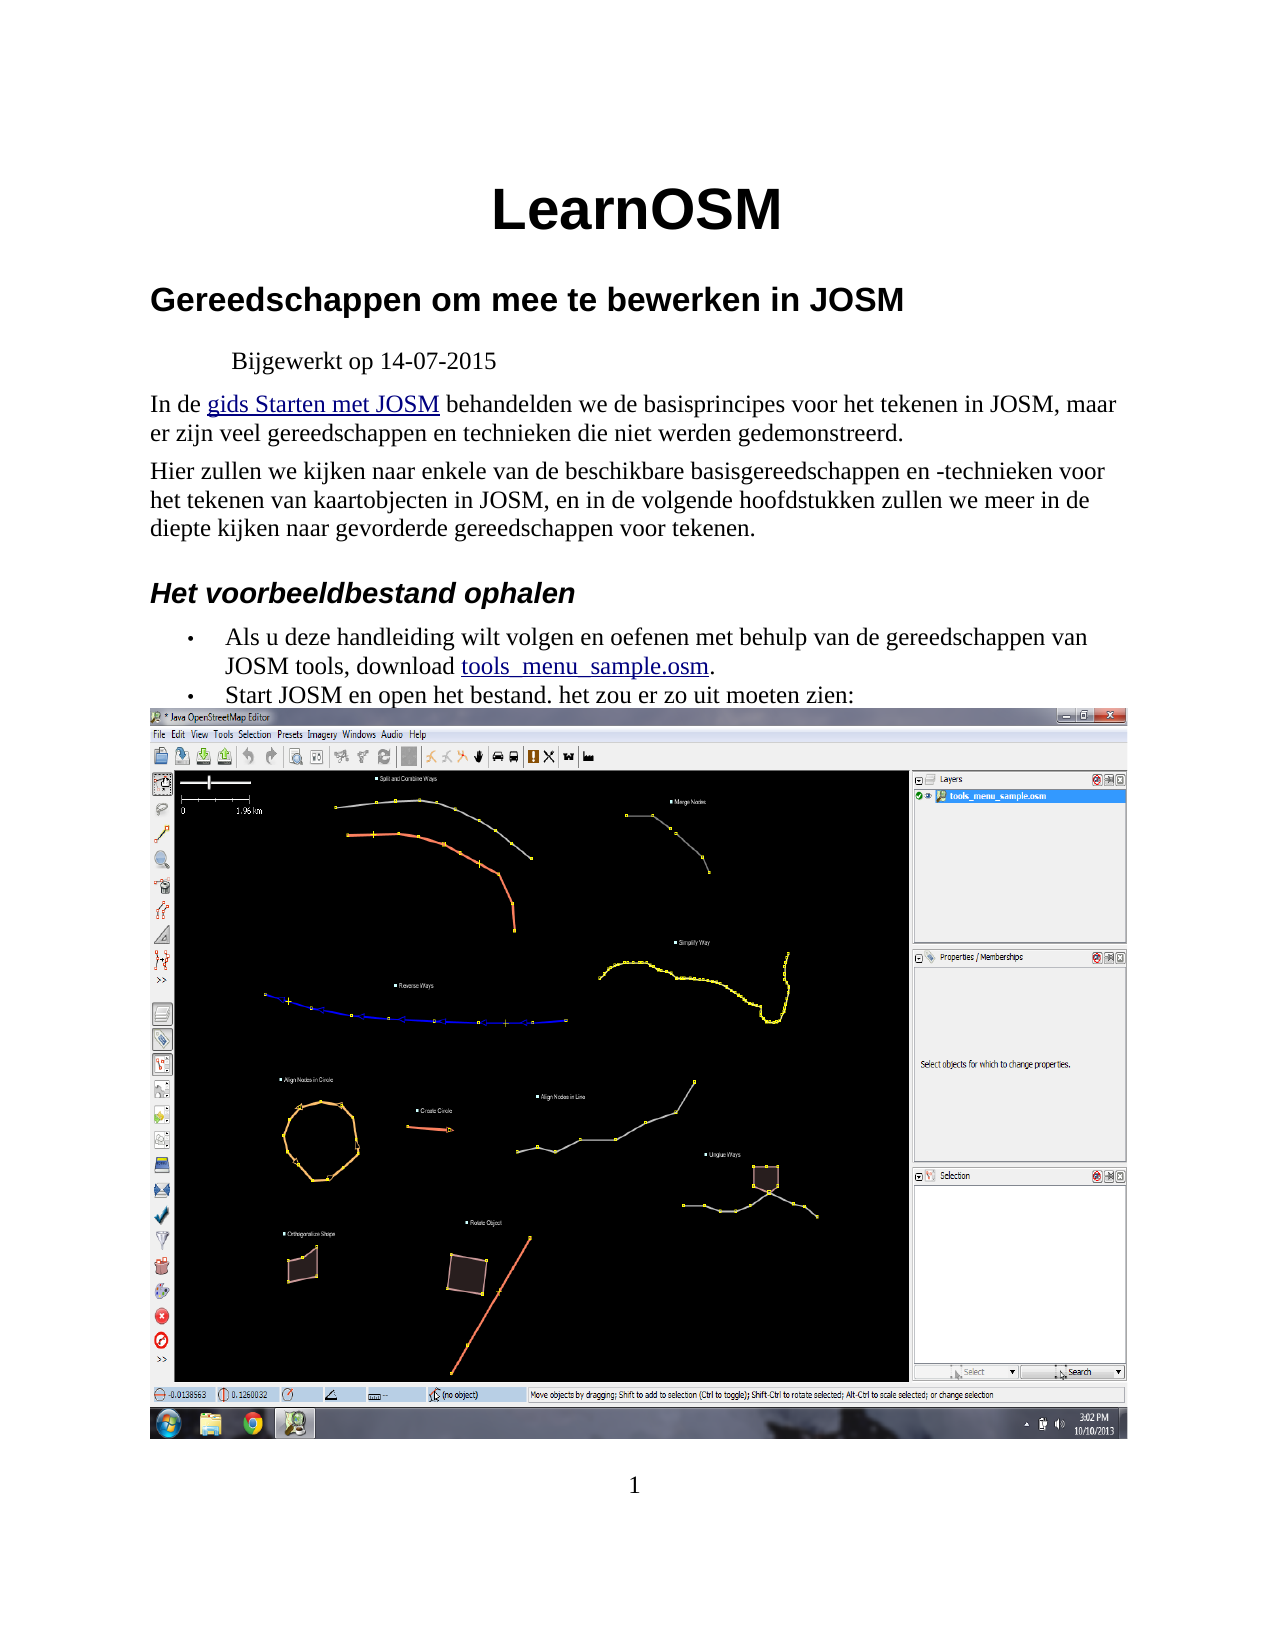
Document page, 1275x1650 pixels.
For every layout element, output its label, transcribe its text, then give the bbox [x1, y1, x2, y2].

subtitle Het voorbeeldbestand ophalen [150, 576, 1125, 610]
text In de gids Starten met JOSM behandelden we de basisprincipes voor het tekenen in JOSM, maar er zijn veel gereedschappen en technieken die niet werden gedemonstreerd. [150, 389, 1125, 447]
list Als u deze handleiding wilt volgen en oefenen met behulp van de gereedschappen van JOSM tools, download tools_menu_sample.osm. [187, 622, 1125, 680]
subtitle Gereedschappen om mee te bewerken in JOSM [150, 279, 1125, 318]
text Hier zullen we kijken naar enkele van de beschikbare basisgereedschappen en -technieken voor het tekenen van kaartobjecten in JOSM, en in de volgende hoofdstukken zullen we meer in de diepte kijken naar gevorderde gereedschappen voor tekenen. [150, 456, 1125, 542]
list Start JOSM en open het bestand. het zou er zo uit moeten zien: [187, 680, 1125, 708]
picture [150, 708, 1128, 1439]
text Bijgewerkt op 14-07-2015 [225, 346, 1125, 374]
title LearnOSM [150, 175, 1125, 242]
